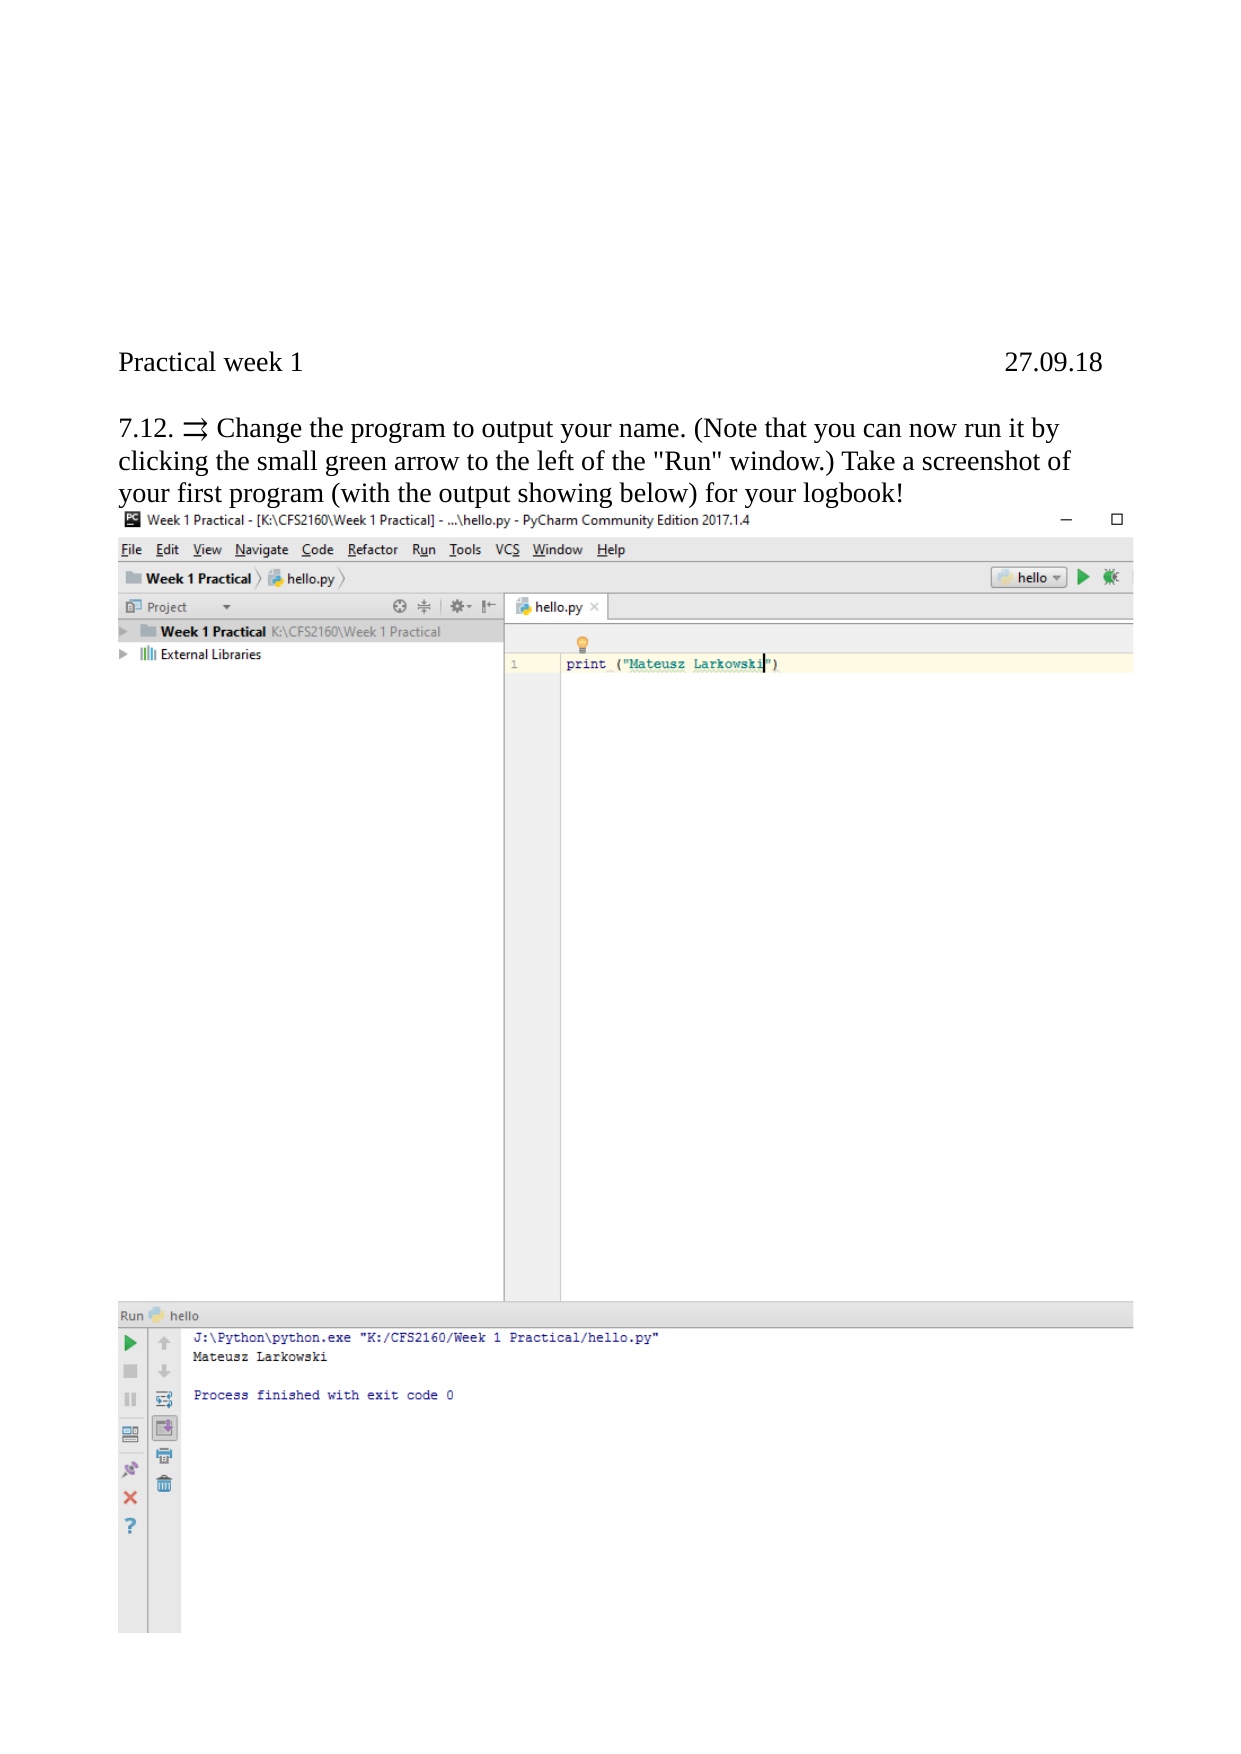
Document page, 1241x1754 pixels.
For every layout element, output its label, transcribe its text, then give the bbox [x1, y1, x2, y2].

text 7.12. ⇉ Change the program to output your name. (Note that you can now run it by clicking the small green arrow to the left of the "Run" window.) Take a screenshot of your first program (with the output showing below) for your logbook! [118, 410, 1122, 508]
text Practical week 1 27.09.18 [118, 345, 1122, 377]
